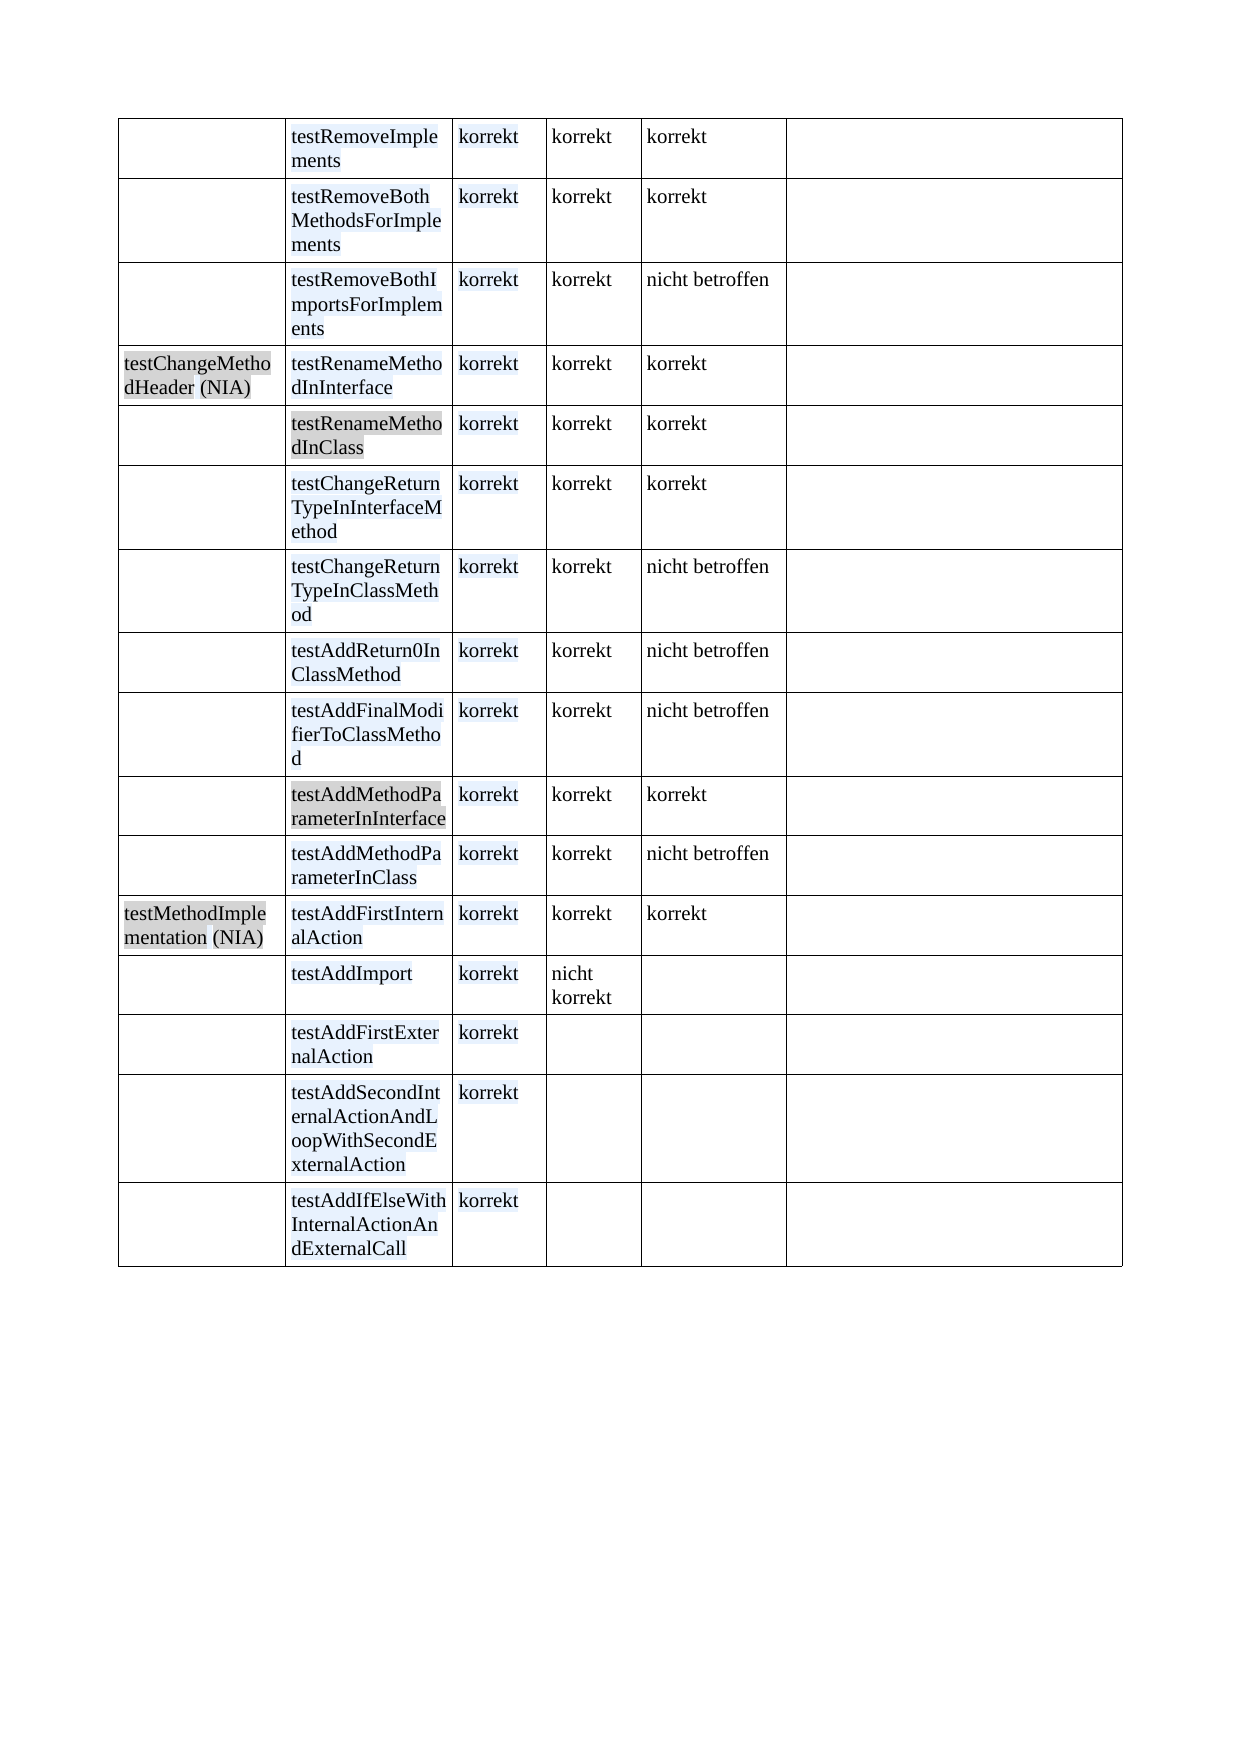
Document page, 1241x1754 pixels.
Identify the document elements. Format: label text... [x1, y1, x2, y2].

table_cell [787, 119, 1122, 178]
table_cell testAddImport [286, 956, 452, 1014]
table_cell korrekt [453, 346, 546, 405]
table_cell korrekt [453, 777, 546, 835]
table_cell korrekt [547, 263, 641, 345]
table_cell korrekt [453, 1183, 546, 1266]
table_cell testRemoveBothImportsForImplements [286, 263, 452, 345]
table_cell korrekt [547, 693, 641, 776]
table_cell korrekt [547, 406, 641, 465]
table_cell [787, 263, 1122, 345]
table_cell korrekt [453, 550, 546, 632]
table_cell korrekt [547, 896, 641, 955]
table_cell [787, 406, 1122, 465]
table_cell [787, 1015, 1122, 1074]
table_cell testAddSecondInternalActionAndLoopWithSecondExternalAction [286, 1075, 452, 1182]
table_cell testRemoveBothMethodsForImplements [286, 179, 452, 262]
table_cell korrekt [642, 777, 786, 835]
table_cell [119, 1183, 285, 1266]
table_cell korrekt [453, 836, 546, 895]
table_cell [119, 633, 285, 692]
table_cell korrekt [547, 346, 641, 405]
table_cell [787, 1183, 1122, 1266]
table_cell testChangeReturnTypeInClassMethod [286, 550, 452, 632]
table_cell nicht korrekt [547, 956, 641, 1014]
table_cell [642, 1183, 786, 1266]
table_cell korrekt [642, 179, 786, 262]
table_cell [787, 550, 1122, 632]
table_cell [119, 777, 285, 835]
table_cell korrekt [547, 466, 641, 548]
table_cell [642, 1075, 786, 1182]
table_cell testRenameMethodInInterface [286, 346, 452, 405]
table_cell [547, 1075, 641, 1182]
table_cell [787, 836, 1122, 895]
table_cell korrekt [547, 633, 641, 692]
table_cell korrekt [453, 633, 546, 692]
table_cell testAddFinalModifierToClassMethod [286, 693, 452, 776]
table_cell [787, 466, 1122, 548]
table_cell korrekt [453, 896, 546, 955]
table_cell korrekt [453, 1075, 546, 1182]
table_cell korrekt [642, 346, 786, 405]
table_cell nicht betroffen [642, 550, 786, 632]
table_cell korrekt [547, 836, 641, 895]
table_cell korrekt [547, 550, 641, 632]
table_cell [119, 693, 285, 776]
table_cell [787, 896, 1122, 955]
table_cell [787, 179, 1122, 262]
table_cell korrekt [453, 1015, 546, 1074]
table_cell [119, 263, 285, 345]
table_cell korrekt [547, 777, 641, 835]
table_cell [787, 346, 1122, 405]
table_cell testChangeReturnTypeInInterfaceMethod [286, 466, 452, 548]
table_cell [787, 633, 1122, 692]
table_cell nicht betroffen [642, 693, 786, 776]
table_cell korrekt [642, 466, 786, 548]
table_cell testAddReturn0InClassMethod [286, 633, 452, 692]
table_cell korrekt [642, 406, 786, 465]
table_cell nicht betroffen [642, 263, 786, 345]
table_cell [787, 956, 1122, 1014]
table_cell [787, 1075, 1122, 1182]
table_cell korrekt [453, 263, 546, 345]
table_cell [119, 179, 285, 262]
table_cell korrekt [642, 119, 786, 178]
table_cell [119, 956, 285, 1014]
table_cell [119, 119, 285, 178]
table_cell korrekt [453, 466, 546, 548]
table_cell korrekt [453, 956, 546, 1014]
table_cell testAddIfElseWithInternalActionAndExternalCall [286, 1183, 452, 1266]
table_cell testAddFirstExternalAction [286, 1015, 452, 1074]
table_cell [787, 777, 1122, 835]
table_cell [642, 1015, 786, 1074]
table_cell korrekt [453, 693, 546, 776]
table_cell [547, 1015, 641, 1074]
table_cell korrekt [547, 119, 641, 178]
table_cell korrekt [453, 119, 546, 178]
table_cell testAddFirstInternalAction [286, 896, 452, 955]
table_cell korrekt [453, 406, 546, 465]
table_cell [119, 550, 285, 632]
table_cell [787, 693, 1122, 776]
table_cell [547, 1183, 641, 1266]
table_cell [642, 956, 786, 1014]
table_cell nicht betroffen [642, 633, 786, 692]
table_cell testAddMethodParameterInClass [286, 836, 452, 895]
table_cell [119, 406, 285, 465]
table_cell testChangeMethodHeader (NIA) [119, 346, 285, 405]
table_cell korrekt [642, 896, 786, 955]
table_cell testRemoveImplements [286, 119, 452, 178]
table_cell korrekt [453, 179, 546, 262]
table_cell [119, 1075, 285, 1182]
table_cell nicht betroffen [642, 836, 786, 895]
table_cell [119, 466, 285, 548]
table_cell [119, 836, 285, 895]
table_cell testRenameMethodInClass [286, 406, 452, 465]
table_cell testAddMethodParameterInInterface [286, 777, 452, 835]
table_cell [119, 1015, 285, 1074]
table_cell testMethodImplementation (NIA) [119, 896, 285, 955]
table_cell korrekt [547, 179, 641, 262]
